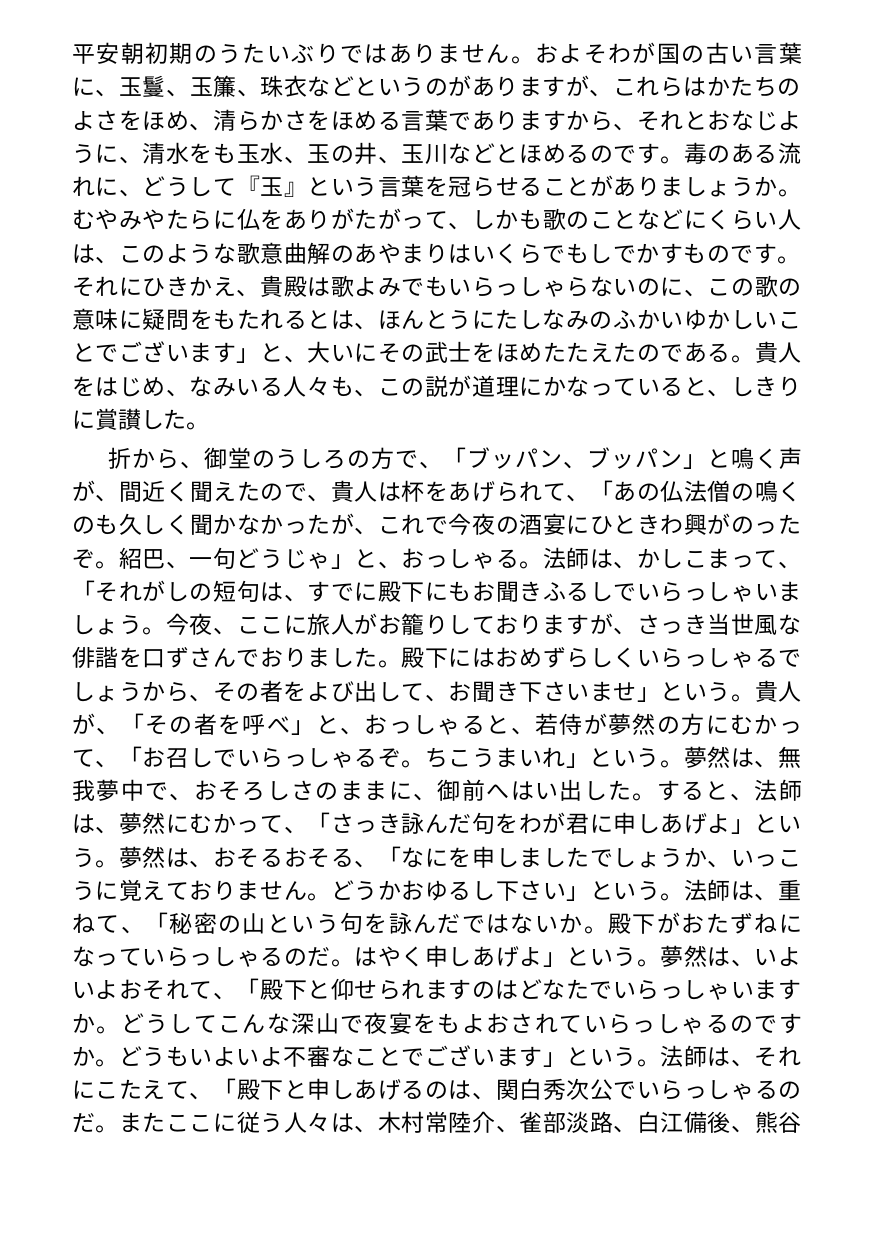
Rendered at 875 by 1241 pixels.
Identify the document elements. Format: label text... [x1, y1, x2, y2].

text 平安朝初期のうたいぶりではありません。およそわが国の古い言葉に、玉鬘、玉簾、珠衣などというのがありますが、これらはかたちのよさをほめ、清らかさをほめる言葉でありますから、それとおなじように、清水をも玉水、玉の井、玉川などとほめるのです。毒のある流れに、どうして『玉』という言葉を冠らせることがありましょうか。むやみやたらに仏をありがたがって、しかも歌のことなどにくらい人は、このような歌意曲解のあやまりはいくらでもしでかすものです。それにひきかえ、貴殿は歌よみでもいらっしゃらないのに、この歌の意味に疑問をもたれるとは、ほんとうにたしなみのふかいゆかしいことでございます」と、大いにその武士をほめたたえたのである。貴人をはじめ、なみいる人々も、この説が道理にかなっていると、しきりに賞讃した。 [72, 36, 802, 435]
text 折から、御堂のうしろの方で、「ブッパン、ブッパン」と鳴く声が、間近く聞えたので、貴人は杯をあげられて、「あの仏法僧の鳴くのも久しく聞かなかったが、これで今夜の酒宴にひときわ興がのったぞ。紹巴、一句どうじゃ」と、おっしゃる。法師は、かしこまって、「それがしの短句は、すでに殿下にもお聞きふるしでいらっしゃいましょう。今夜、ここに旅人がお籠りしておりますが、さっき当世風な俳諧を口ずさんでおりました。殿下にはおめずらしくいらっしゃるでしょうから、その者をよび出して、お聞き下さいませ」という。貴人が、「その者を呼べ」と、おっしゃると、若侍が夢然の方にむかって、「お召しでいらっしゃるぞ。ちこうまいれ」という。夢然は、無我夢中で、おそろしさのままに、御前へはい出した。すると、法師は、夢然にむかって、「さっき詠んだ句をわが君に申しあげよ」という。夢然は、おそるおそる、「なにを申しましたでしょうか、いっこうに覚えておりません。どうかおゆるし下さい」という。法師は、重ねて、「秘密の山という句を詠んだではないか。殿下がおたずねになっていらっしゃるのだ。はやく申しあげよ」という。夢然は、いよいよおそれて、「殿下と仰せられますのはどなたでいらっしゃいますか。どうしてこんな深山で夜宴をもよおされていらっしゃるのですか。どうもいよいよ不審なことでございます」という。法師は、それにこたえて、「殿下と申しあげるのは、関白秀次公でいらっしゃるのだ。またここに従う人々は、木村常陸介、雀部淡路、白江備後、熊谷 [72, 441, 802, 1138]
